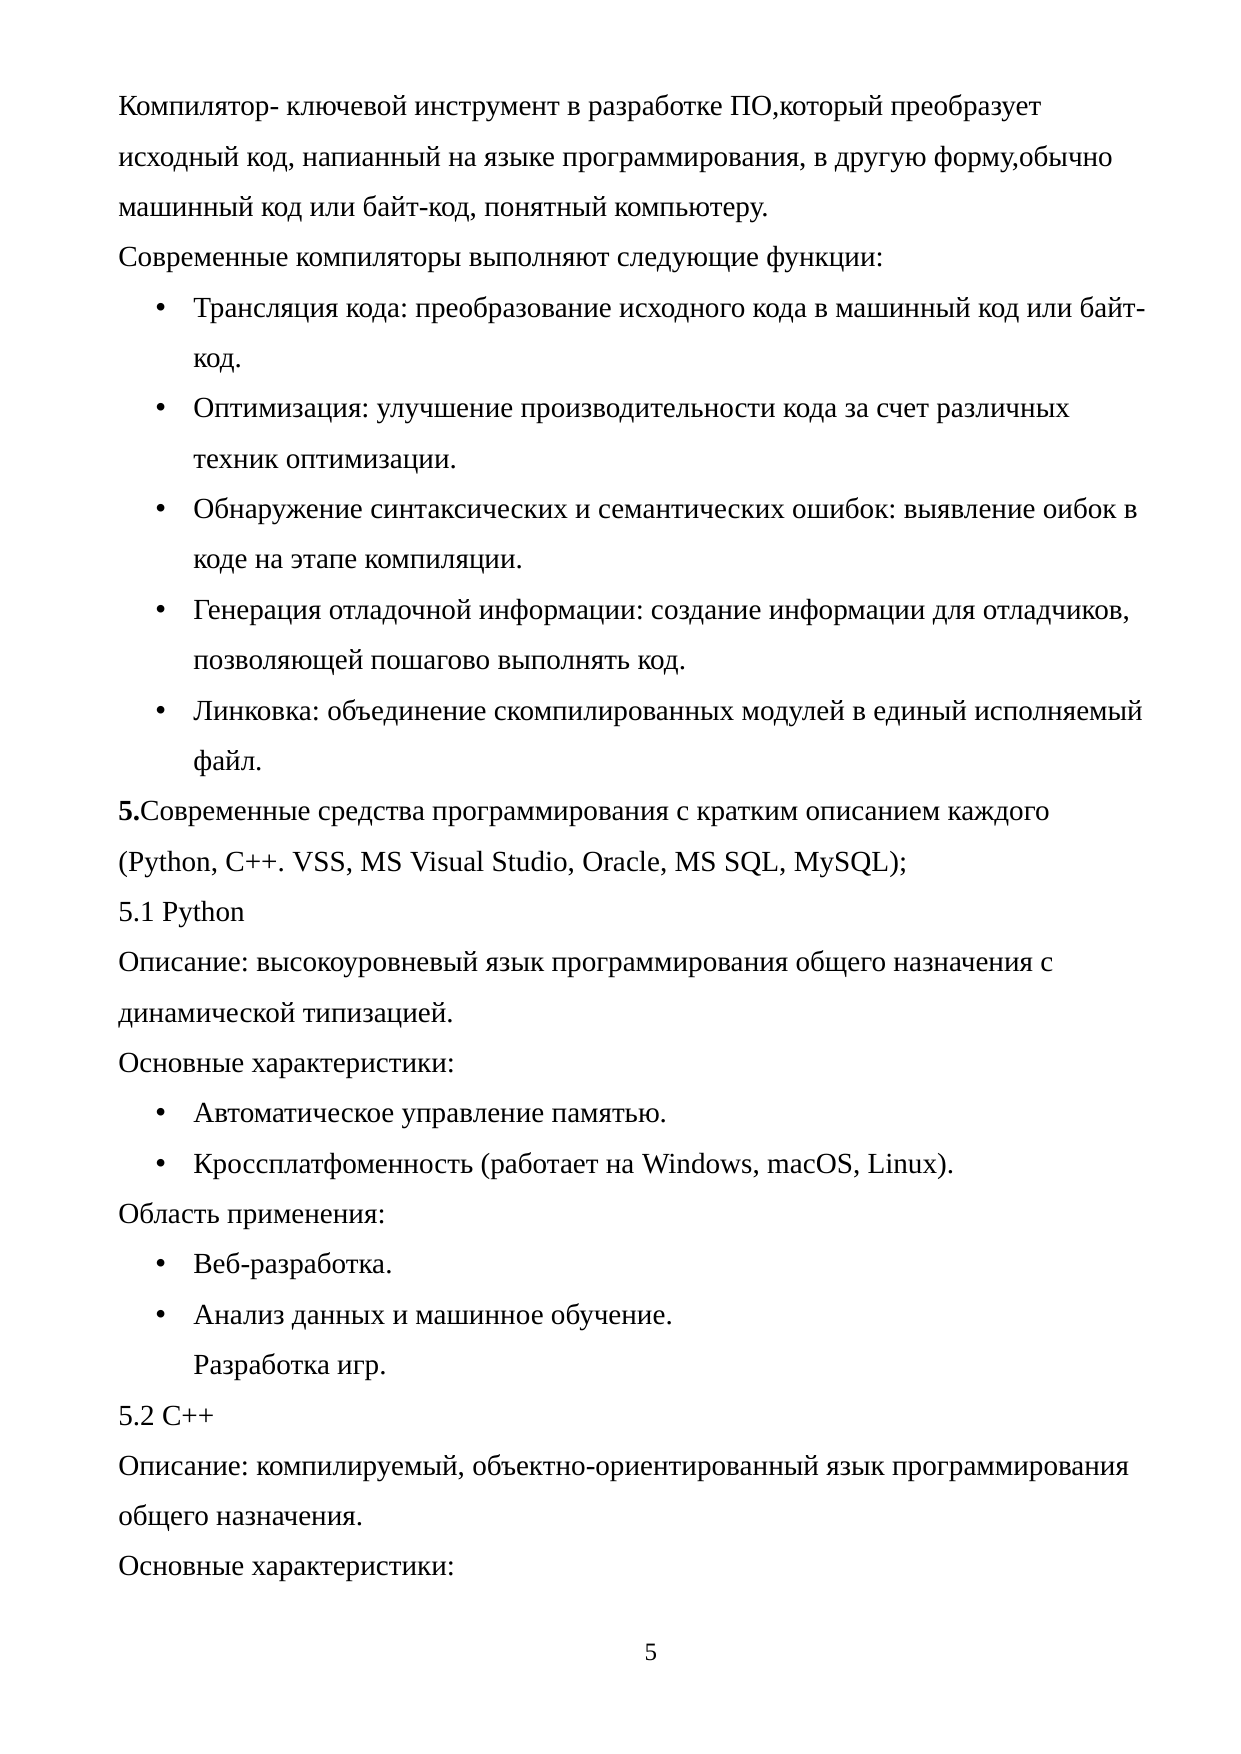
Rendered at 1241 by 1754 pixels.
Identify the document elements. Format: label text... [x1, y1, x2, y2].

list Основные характеристики: [118, 1548, 1152, 1582]
list Автоматическое управление памятью. [156, 1095, 1152, 1129]
list Описание: компилируемый, объектно-ориентированный язык программирования общего назначения. [118, 1448, 1152, 1532]
list Обнаружение синтаксических и семантических ошибок: выявление оибок в коде на этапе компиляции. [156, 491, 1152, 575]
list Кроссплатфоменность (работает на Windows, macOS, Linux). [156, 1146, 1152, 1179]
list Область применения: [118, 1196, 1152, 1230]
list Оптимизация: улучшение производительности кода за счет различных техник оптимизации. [156, 391, 1152, 474]
text Компилятор- ключевой инструмент в разработке ПО,который преобразует исходный код, напианный на языке программирования, в другую форму,обычно машинный код или байт-код, понятный компьютеру. [118, 88, 1152, 223]
list Генерация отладочной информации: создание информации для отладчиков, позволяющей пошагово выполнять код. [156, 592, 1152, 676]
list Линковка: объединение скомпилированных модулей в единый исполняемый файл. [156, 693, 1152, 777]
list Трансляция кода: преобразование исходного кода в машинный код или байт-код. [156, 290, 1152, 374]
list Разработка игр. [193, 1347, 1152, 1381]
text Современные компиляторы выполняют следующие функции: [118, 239, 1152, 273]
list Описание: высокоуровневый язык программирования общего назначения с динамической типизацией. [118, 944, 1152, 1028]
list 5.Современные средства программирования с кратким описанием каждого (Python, C++. VSS, MS Visual Studio, Oracle, MS SQL, MySQL); [118, 793, 1152, 877]
list 5.2 С++ [118, 1398, 1152, 1431]
list Анализ данных и машинное обучение. [156, 1297, 1152, 1331]
list Веб-разработка. [156, 1246, 1152, 1280]
list Основные характеристики: [118, 1045, 1152, 1078]
list 5.1 Python [118, 894, 1152, 928]
